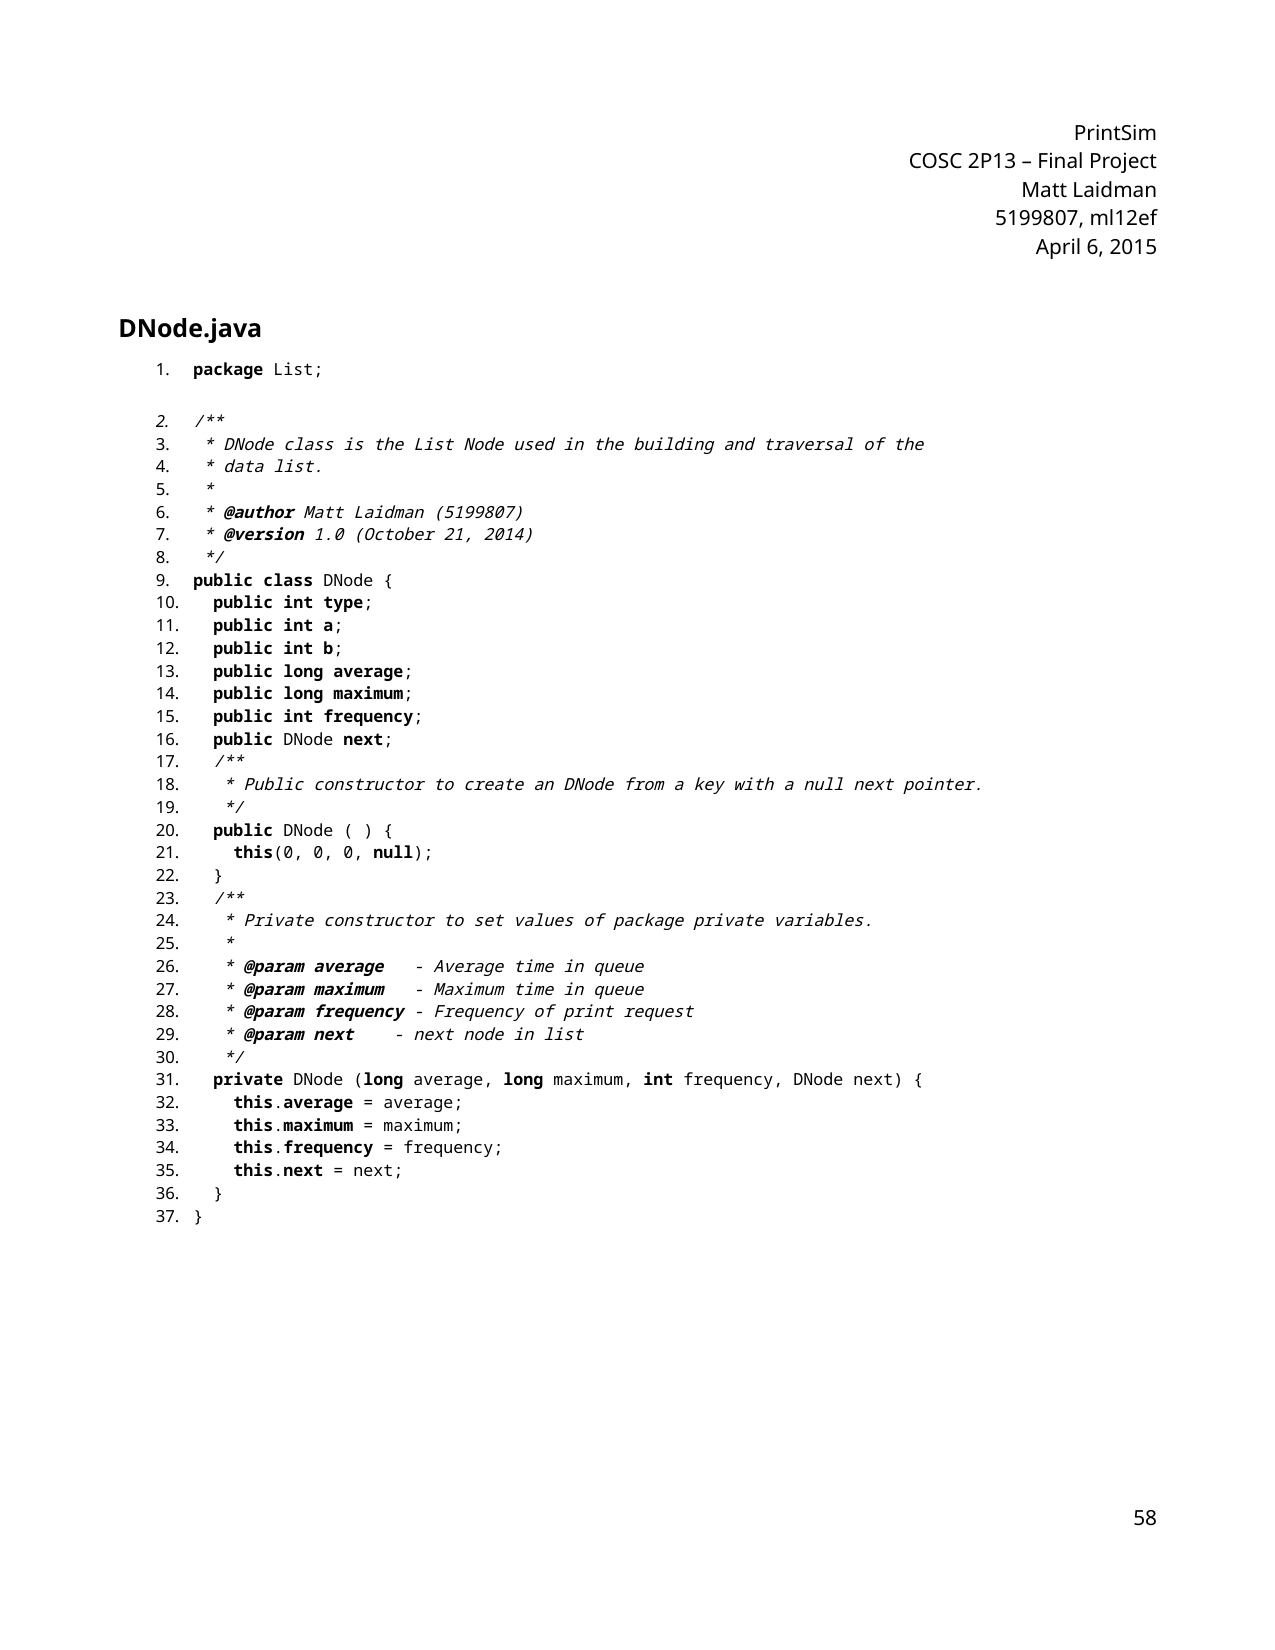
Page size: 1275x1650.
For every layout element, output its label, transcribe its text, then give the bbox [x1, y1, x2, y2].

list package List; [156, 357, 1157, 380]
list * [156, 932, 1157, 954]
list * DNode class is the List Node used in the building and traversal of the [156, 432, 1157, 455]
list * @param next - next node in list [156, 1022, 1157, 1045]
list /** [156, 886, 1157, 909]
list * @param maximum - Maximum time in queue [156, 977, 1157, 1000]
list public int b; [156, 636, 1157, 659]
list public long average; [156, 659, 1157, 682]
list * Public constructor to create an DNode from a key with a null next pointer. [156, 773, 1157, 795]
list private DNode (long average, long maximum, int frequency, DNode next) { [156, 1068, 1157, 1091]
list */ [156, 1045, 1157, 1068]
list public long maximum; [156, 682, 1157, 704]
list public int a; [156, 614, 1157, 636]
list this.maximum = maximum; [156, 1113, 1157, 1136]
list * @version 1.0 (October 21, 2014) [156, 523, 1157, 546]
list * data list. [156, 455, 1157, 477]
list public int frequency; [156, 704, 1157, 727]
list this(0, 0, 0, null); [156, 841, 1157, 863]
list public DNode ( ) { [156, 818, 1157, 841]
list * @param average - Average time in queue [156, 954, 1157, 977]
list this.average = average; [156, 1091, 1157, 1113]
list * [156, 477, 1157, 500]
list public DNode next; [156, 727, 1157, 750]
list */ [156, 546, 1157, 568]
list /** [156, 750, 1157, 773]
list */ [156, 795, 1157, 818]
list } [156, 1204, 1157, 1227]
list * Private constructor to set values of package private variables. [156, 909, 1157, 932]
list public int type; [156, 591, 1157, 614]
list * @author Matt Laidman (5199807) [156, 500, 1157, 523]
list this.frequency = frequency; [156, 1136, 1157, 1159]
list } [156, 1181, 1157, 1204]
list public class DNode { [156, 568, 1157, 591]
list * @param frequency - Frequency of print request [156, 1000, 1157, 1022]
list } [156, 863, 1157, 886]
list this.next = next; [156, 1159, 1157, 1181]
subtitle DNode.java [118, 311, 1157, 345]
list /** [156, 409, 1157, 432]
